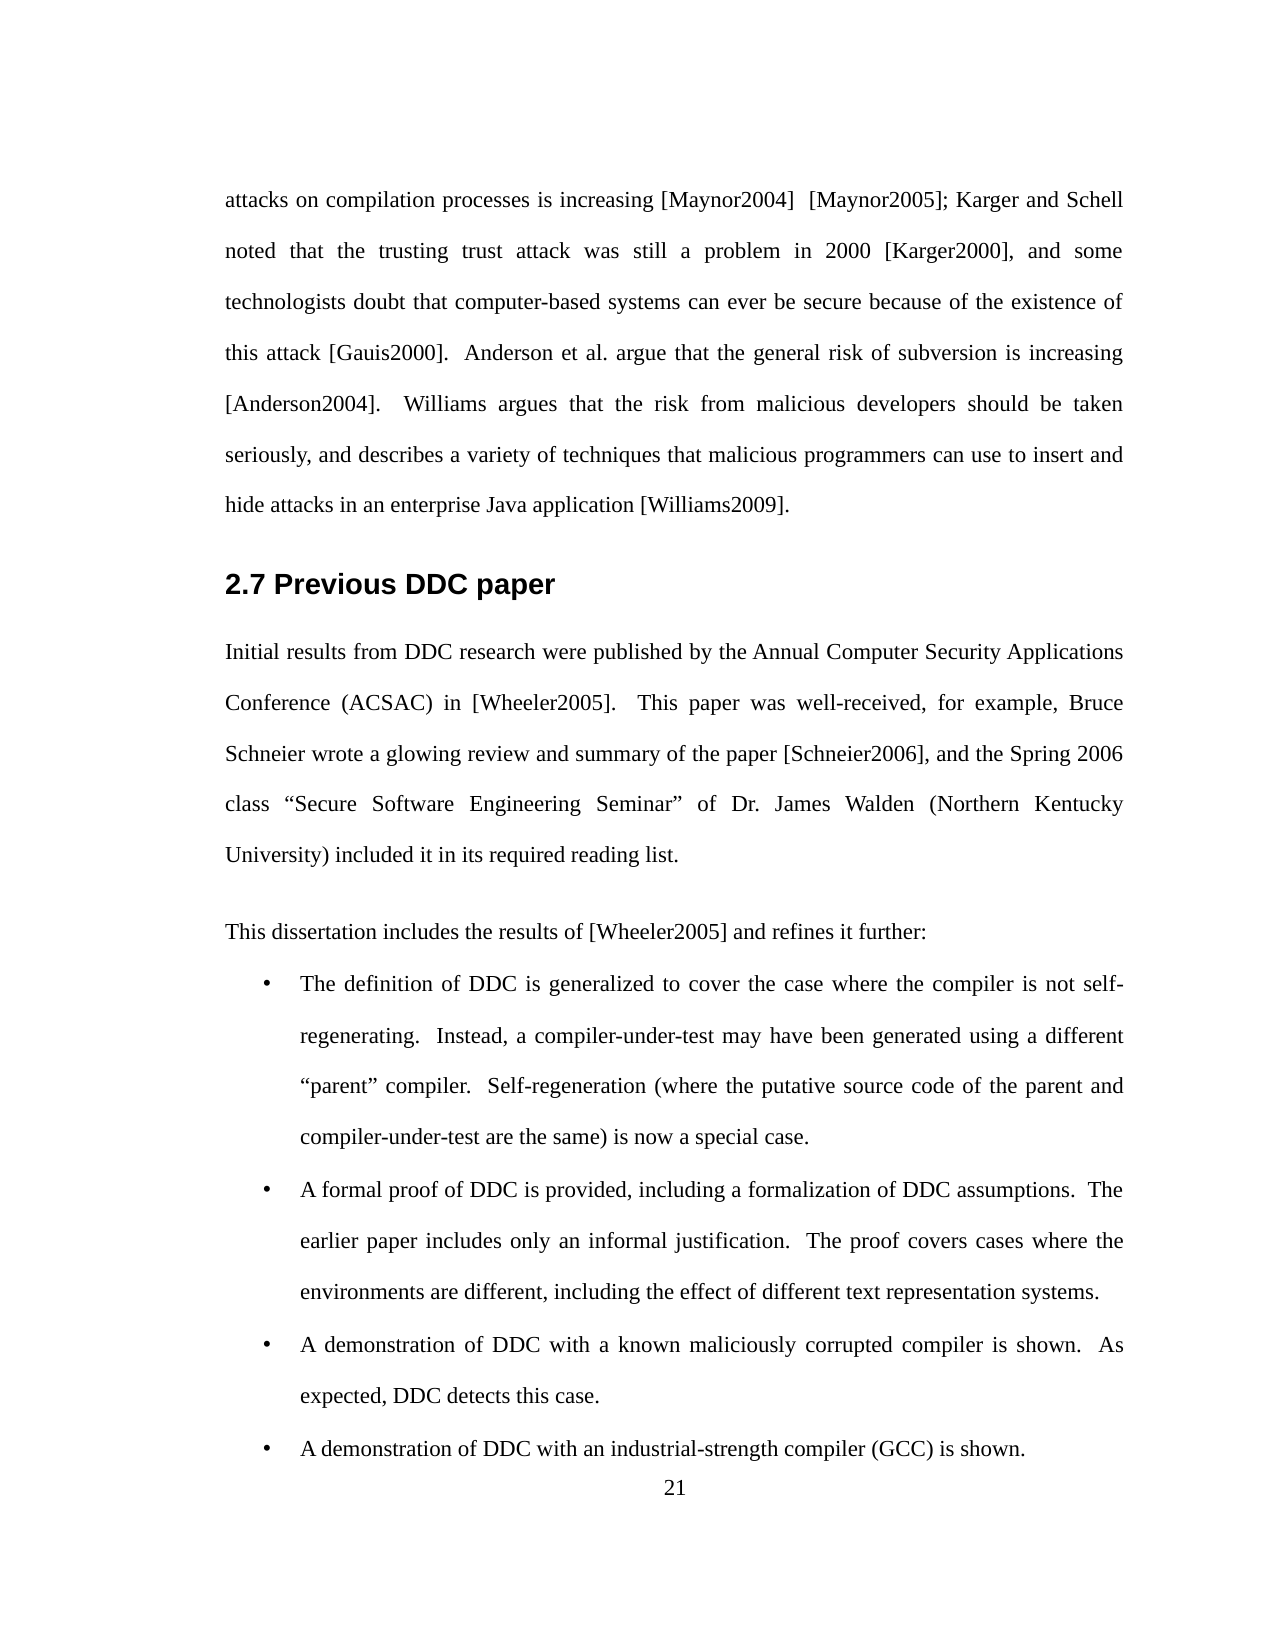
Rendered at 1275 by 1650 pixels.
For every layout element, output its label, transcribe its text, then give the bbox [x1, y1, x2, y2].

text Initial results from DDC research were published by the Annual Computer Security Applications Conference (ACSAC) in [Wheeler2005]. This paper was well-received, for example, Bruce Schneier wrote a glowing review and summary of the paper [Schneier2006], and the Spring 2006 class “Secure Software Engineering Seminar” of Dr. James Walden (Northern Kentucky University) included it in its required reading list. [225, 639, 1125, 868]
list A demonstration of DDC with a known maliciously corrupted compiler is shown. As expected, DDC detects this case. [262, 1330, 1125, 1408]
list The definition of DDC is generalized to cover the case where the compiler is not self-regenerating. Instead, a compiler-under-test may have been generated using a different “parent” compiler. Self-regeneration (where the putative source code of the parent and compiler-under-test are the same) is now a special case. [262, 969, 1125, 1150]
list A demonstration of DDC with an industrial-strength compiler (GCC) is shown. [262, 1434, 1125, 1462]
subtitle Previous DDC paper [225, 568, 1125, 601]
text This dissertation includes the results of [Wheeler2005] and refines it further: [225, 919, 1125, 944]
list A formal proof of DDC is provided, including a formalization of DDC assumptions. The earlier paper includes only an informal justification. The proof covers cases where the environments are different, including the effect of different text representation systems. [262, 1175, 1125, 1304]
text attacks on compilation processes is increasing [Maynor2004] [Maynor2005]; Karger and Schell noted that the trusting trust attack was still a problem in 2000 [Karger2000], and some technologists doubt that computer-based systems can ever be secure because of the existence of this attack [Gauis2000]. Anderson et al. argue that the general risk of subversion is increasing [Anderson2004]. Williams argues that the risk from malicious developers should be taken seriously, and describes a variety of techniques that malicious programmers can use to insert and hide attacks in an enterprise Java application [Williams2009]. [225, 187, 1125, 518]
